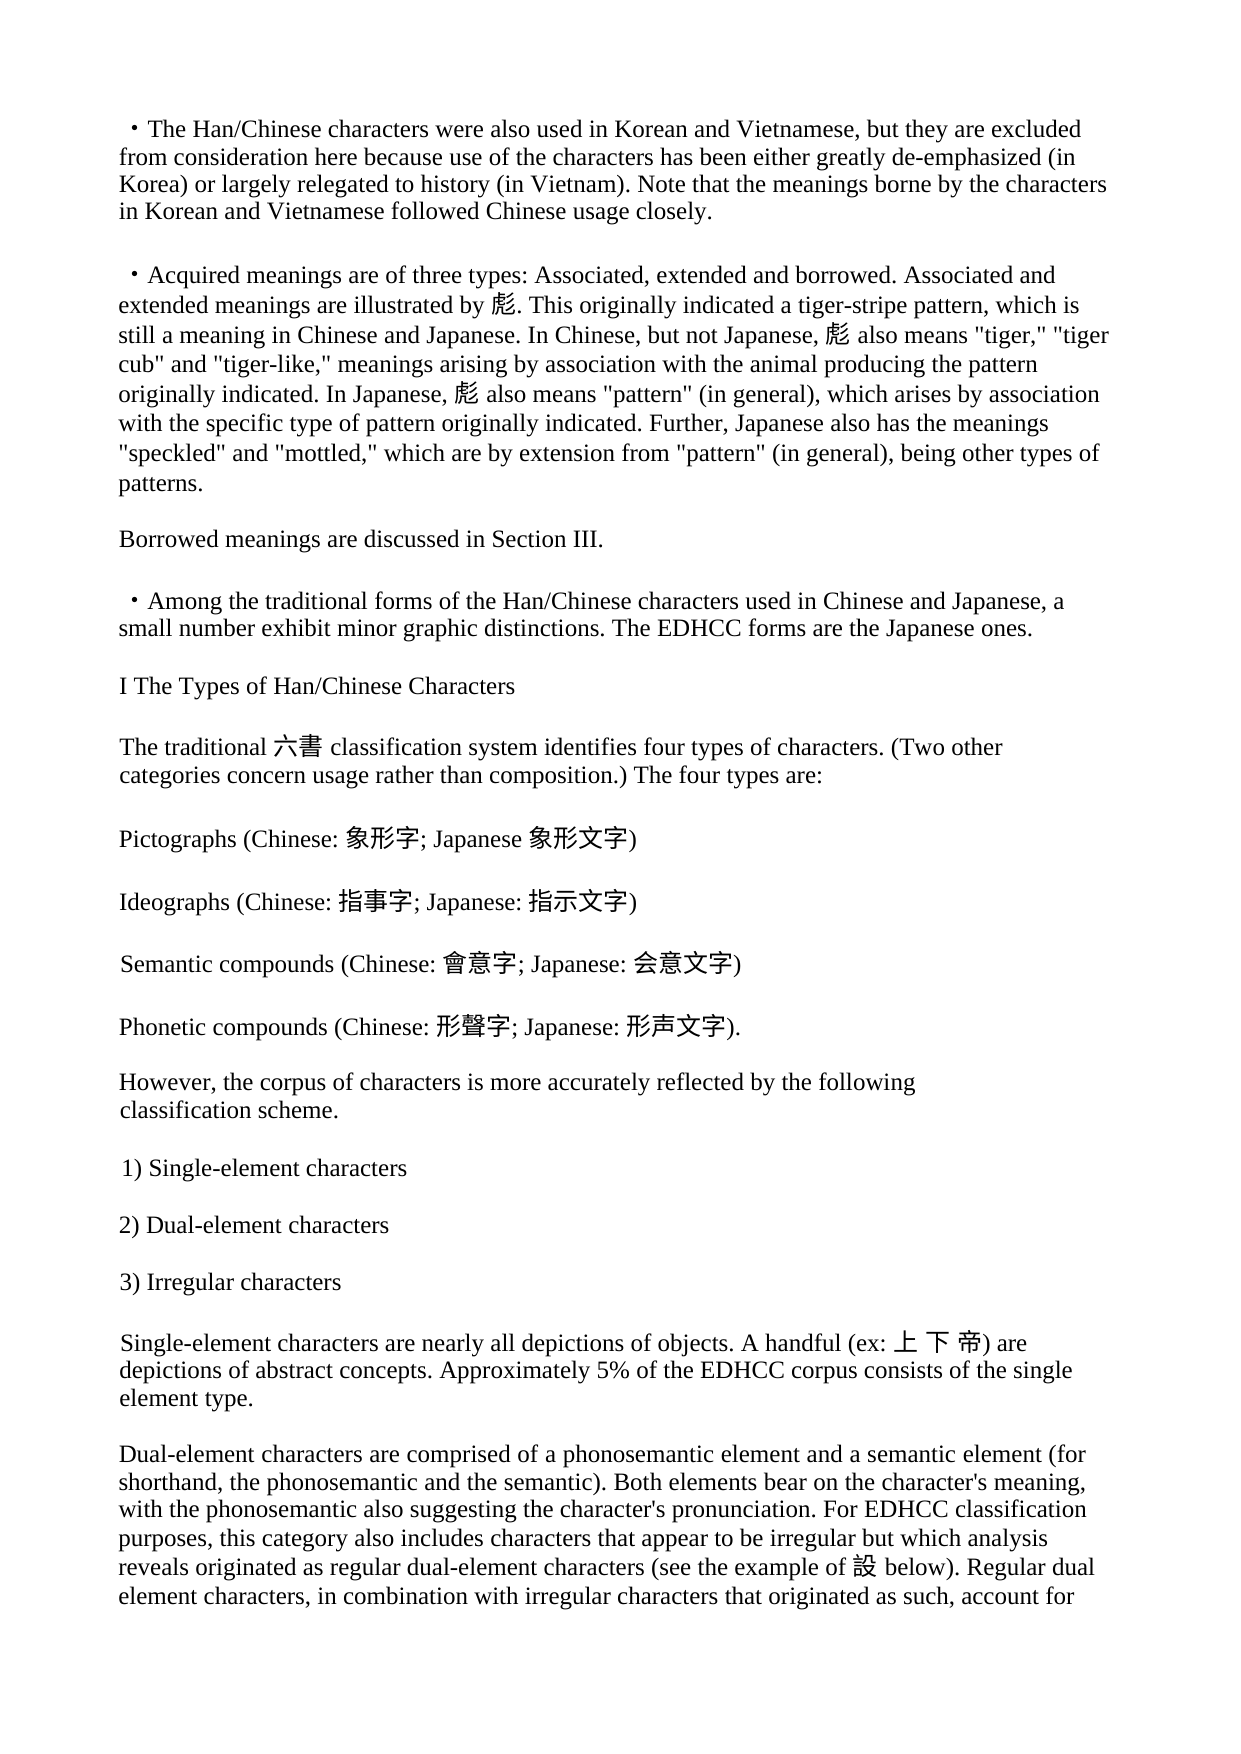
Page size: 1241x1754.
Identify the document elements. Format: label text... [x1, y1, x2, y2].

text ・Among the traditional forms of the Han/Chinese characters used in Chinese and Japanese, a small number exhibit minor graphic distinctions. The EDHCC forms are the Japanese ones. [118, 587, 1109, 642]
text Dual-element characters are comprised of a phonosemantic element and a semantic element (for shorthand, the phonosemantic and the semantic). Both elements bear on the character's meaning, with the phonosemantic also suggesting the character's pronunciation. For EDHCC classification [118, 1441, 1087, 1523]
text ・The Han/Chinese characters were also used in Korean and Vietnamese, but they are excluded from consideration here because use of the characters has been either greatly de-emphasized (in Korea) or largely relegated to history (in Vietnam). Note that the meanings borne by the characters in Korean and Vietnamese followed Chinese usage closely. [119, 116, 1118, 225]
text 3) Irregular characters [119, 1267, 1123, 1296]
text I The Types of Han/Chinese Characters [119, 671, 1123, 700]
text Ideographs (Chinese: 指事字; Japanese: 指示文字) [119, 886, 1123, 915]
text 1) Single-element characters [121, 1153, 1123, 1182]
text Pictographs (Chinese: 象形字; Japanese 象形文字) [119, 824, 1123, 853]
text Semantic compounds (Chinese: 會意字; Japanese: 会意文字) [120, 949, 1123, 978]
text However, the corpus of characters is more accurately reflected by the following classification scheme. [119, 1069, 1053, 1124]
text 2) Dual-element characters [119, 1210, 1123, 1239]
text The traditional 六書 classification system identifies four types of characters. (Two other categories concern usage rather than composition.) The four types are: [119, 734, 1109, 789]
text purposes, this category also includes characters that appear to be irregular but which analysis reveals originated as regular dual-element characters (see the example of 設 below). Regular dual element characters, in combination with irregular characters that originated as such, account for [118, 1523, 1104, 1610]
text ・Acquired meanings are of three types: Associated, extended and borrowed. Associated and extended meanings are illustrated by 彪. This originally indicated a tiger-stripe pattern, which is still a meaning in Chinese and Japanese. In Chinese, but not Japanese, 彪 also means "tiger," "tiger cub" and "tiger-like," meanings arising by association with the animal producing the pattern originally indicated. In Japanese, 彪 also means "pattern" (in general), which arises by association with the specific type of pattern originally indicated. Further, Japanese also has the meanings "speckled" and "mottled," which are by extension from "pattern" (in general), being other types of patterns. [118, 260, 1109, 496]
text Phonetic compounds (Chinese: 形聲字; Japanese: 形声文字). [119, 1012, 1123, 1041]
text Borrowed meanings are discussed in Section III. [119, 524, 1123, 553]
text Single-element characters are nearly all depictions of objects. A handful (ex: 上 下 帝) are depictions of abstract concepts. Approximately 5% of the EDHCC corpus consists of the single element type. [119, 1329, 1078, 1412]
